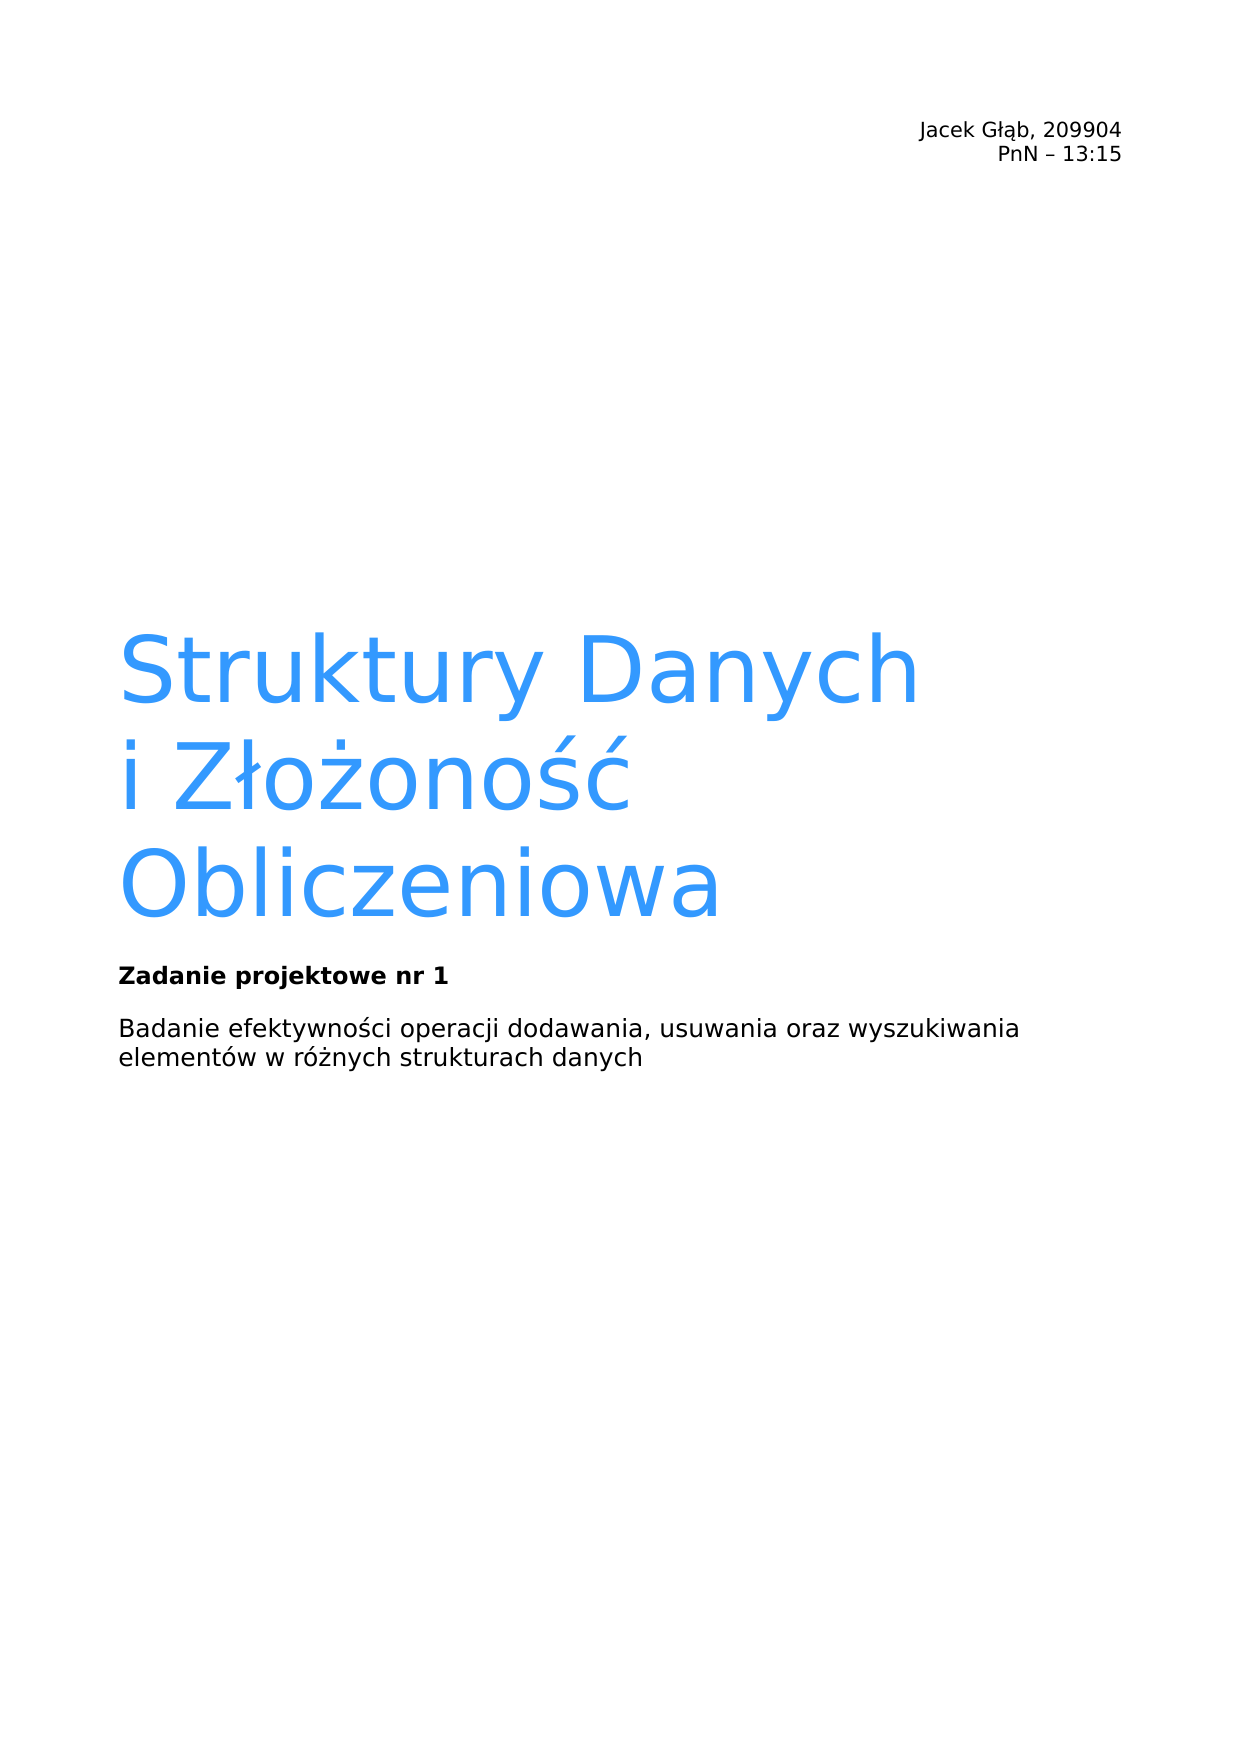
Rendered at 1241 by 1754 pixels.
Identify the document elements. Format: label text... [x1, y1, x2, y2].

text Struktury Danych i Złożoność Obliczeniowa [118, 618, 1122, 938]
text Badanie efektywności operacji dodawania, usuwania oraz wyszukiwania elementów w różnych strukturach danych [118, 1014, 1122, 1073]
text Zadanie projektowe nr 1 [118, 962, 1122, 990]
